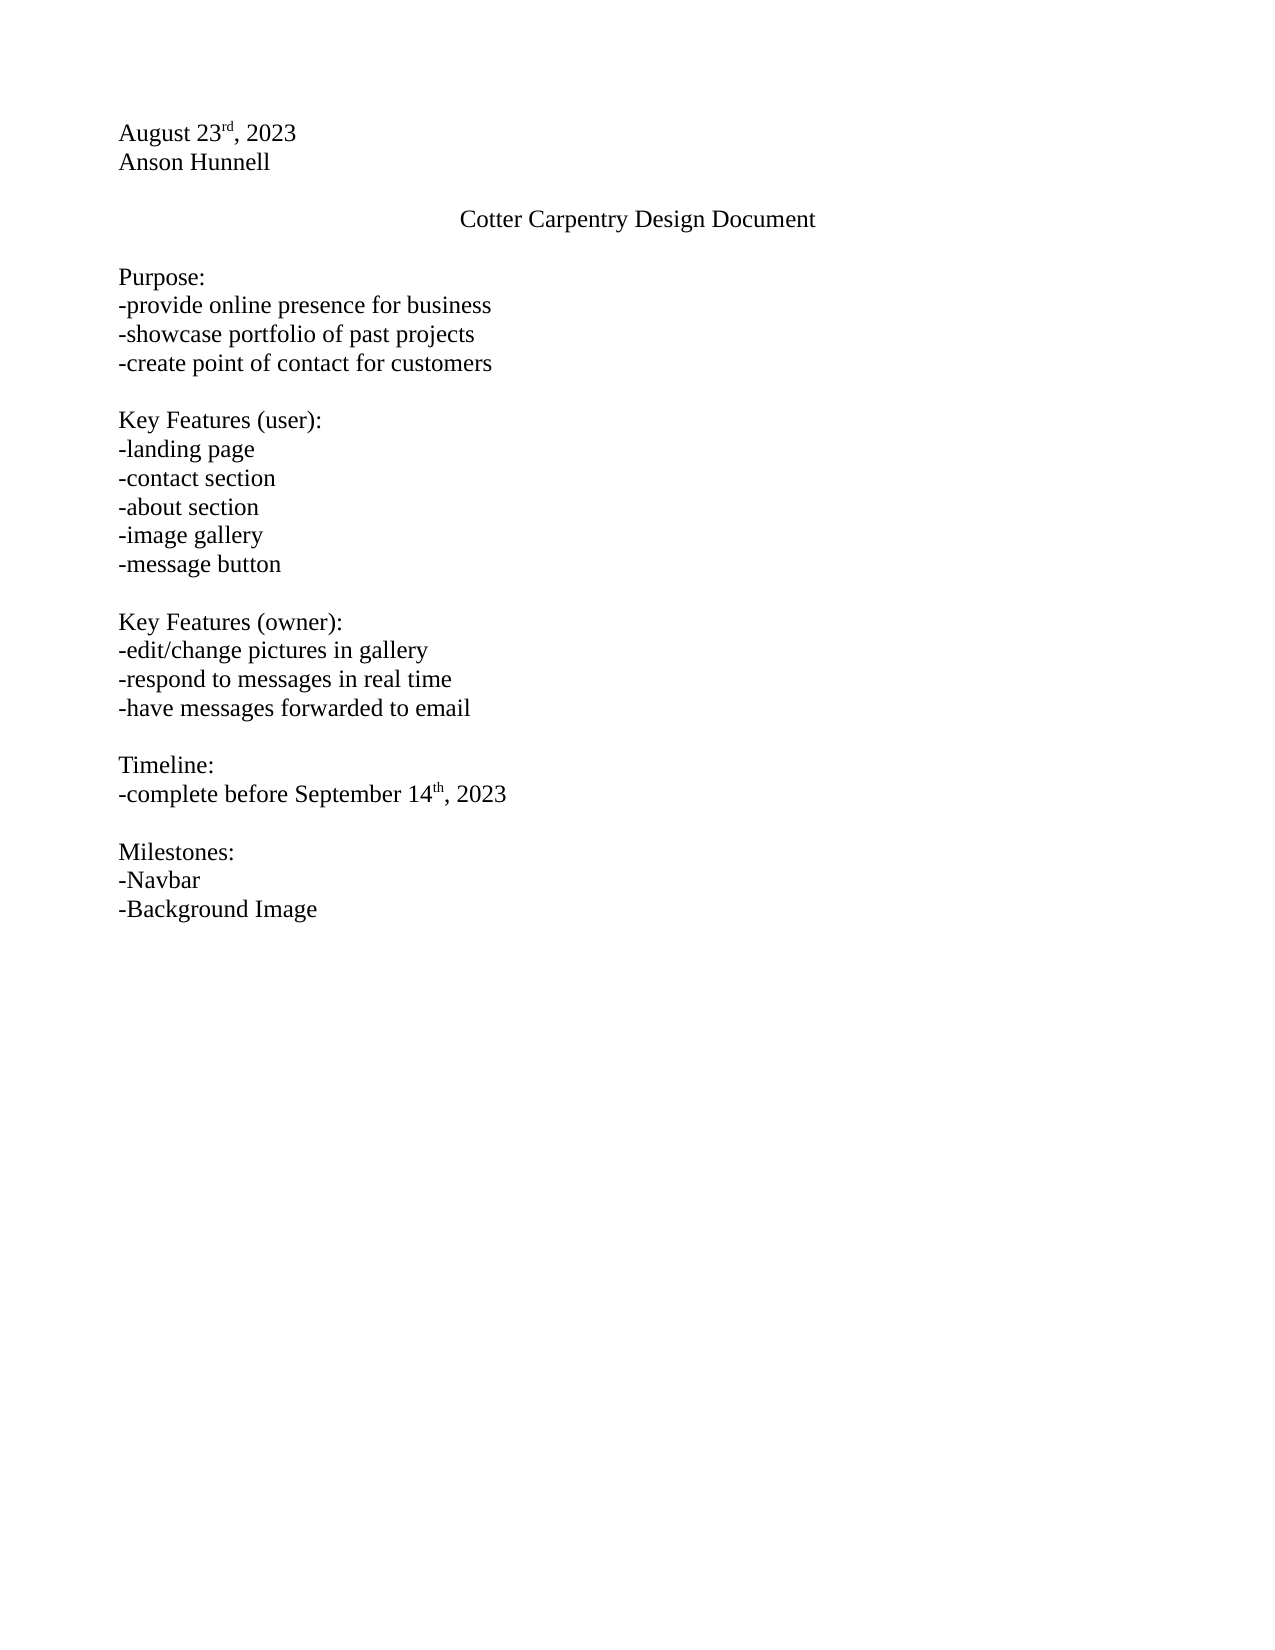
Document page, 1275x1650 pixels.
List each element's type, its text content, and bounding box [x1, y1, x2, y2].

text -Background Image [118, 894, 1157, 923]
text August 23rd, 2023 [118, 118, 1157, 147]
text -respond to messages in real time [118, 664, 1157, 693]
text -contact section [118, 463, 1157, 492]
text Key Features (owner): [118, 607, 1157, 636]
text Anson Hunnell [118, 147, 1157, 176]
text Key Features (user): [118, 406, 1157, 434]
text -Navbar [118, 866, 1157, 894]
text -complete before September 14th, 2023 [118, 779, 1157, 808]
text -about section [118, 492, 1157, 521]
text Purpose: [118, 262, 1157, 291]
text -edit/change pictures in gallery [118, 636, 1157, 664]
text Timeline: [118, 751, 1157, 779]
text -provide online presence for business -showcase portfolio of past projects [118, 291, 1157, 348]
text Milestones: [118, 837, 1157, 866]
text -image gallery [118, 521, 1157, 549]
text -create point of contact for customers [118, 348, 1157, 377]
text -landing page [118, 434, 1157, 463]
text Cotter Carpentry Design Document [118, 204, 1157, 233]
text -have messages forwarded to email [118, 693, 1157, 722]
text -message button [118, 549, 1157, 578]
